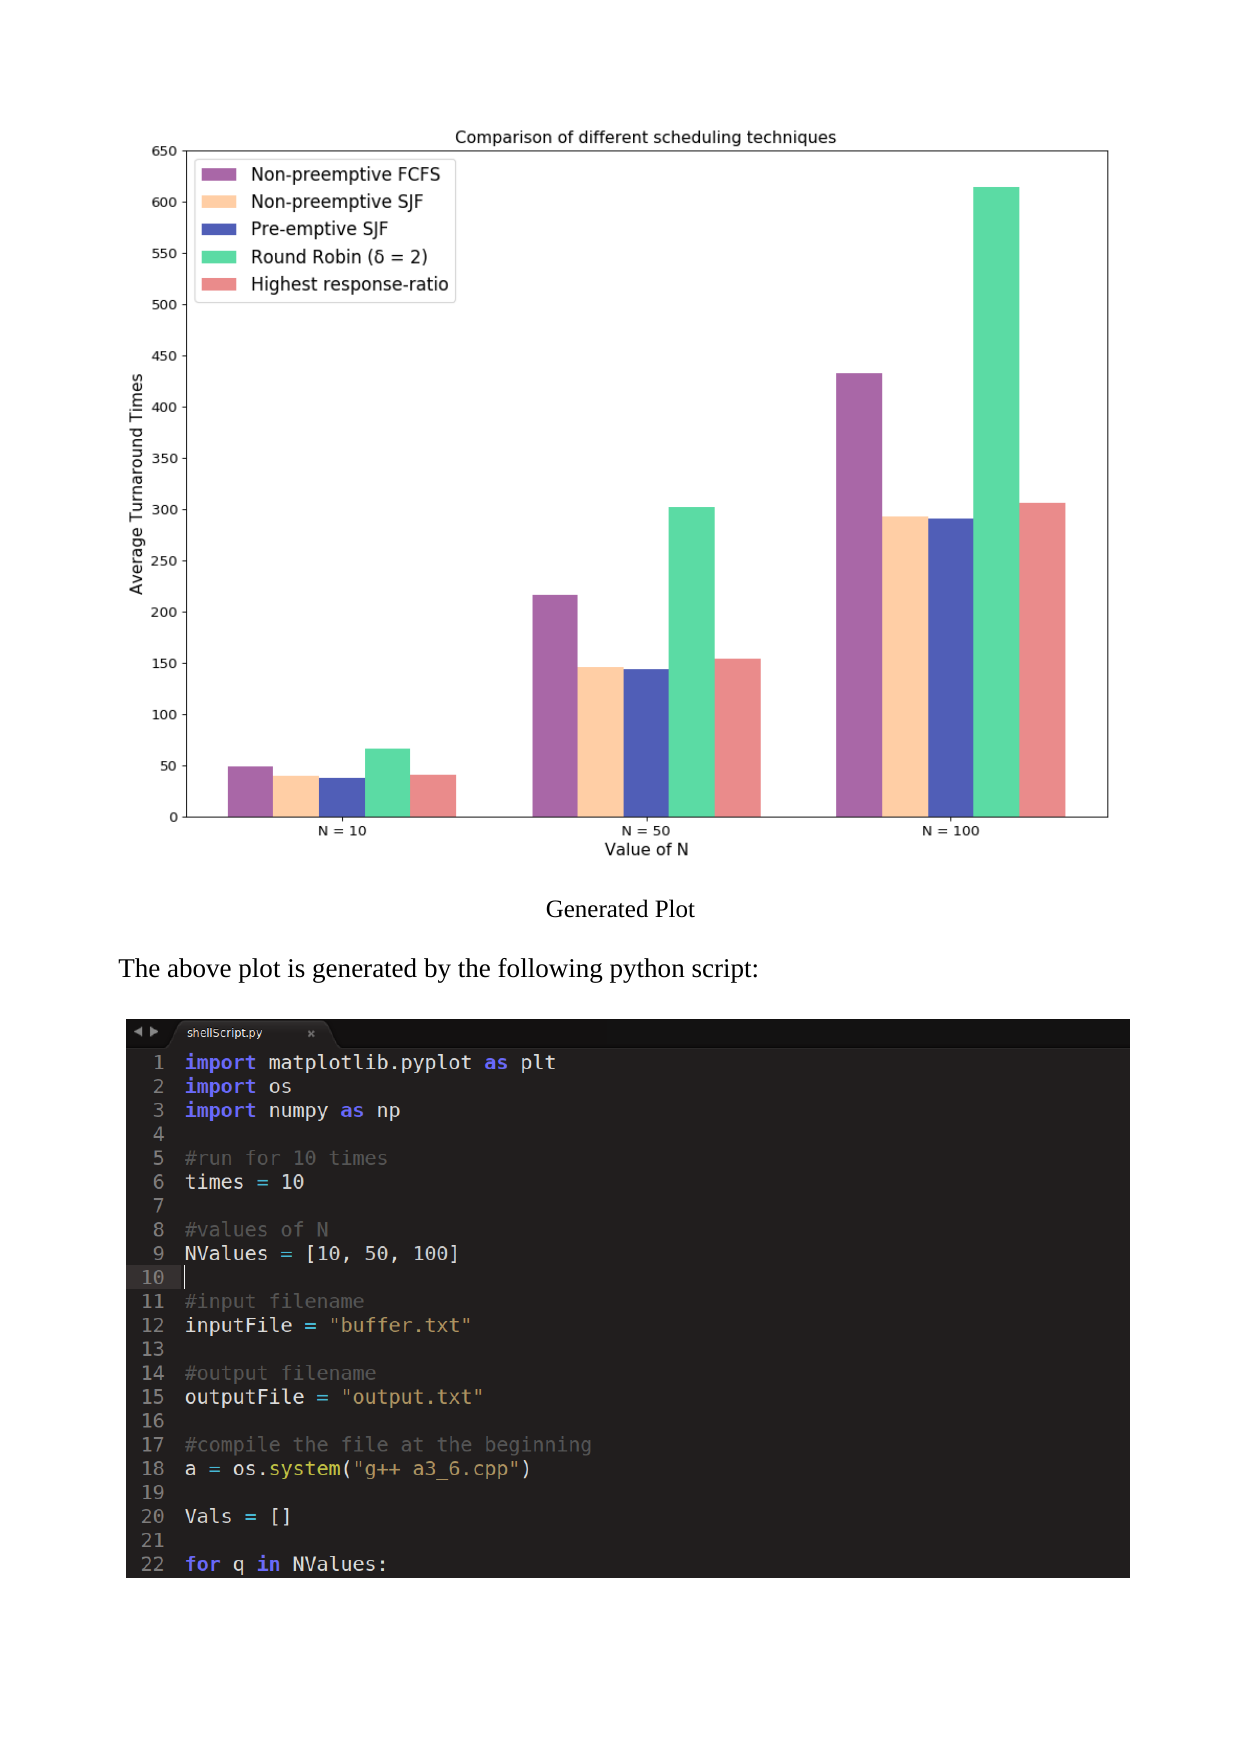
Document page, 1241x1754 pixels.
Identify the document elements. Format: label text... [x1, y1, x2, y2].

text Generated Plot [118, 894, 1122, 923]
picture [118, 118, 1123, 866]
text The above plot is generated by the following python script: [118, 952, 1122, 983]
